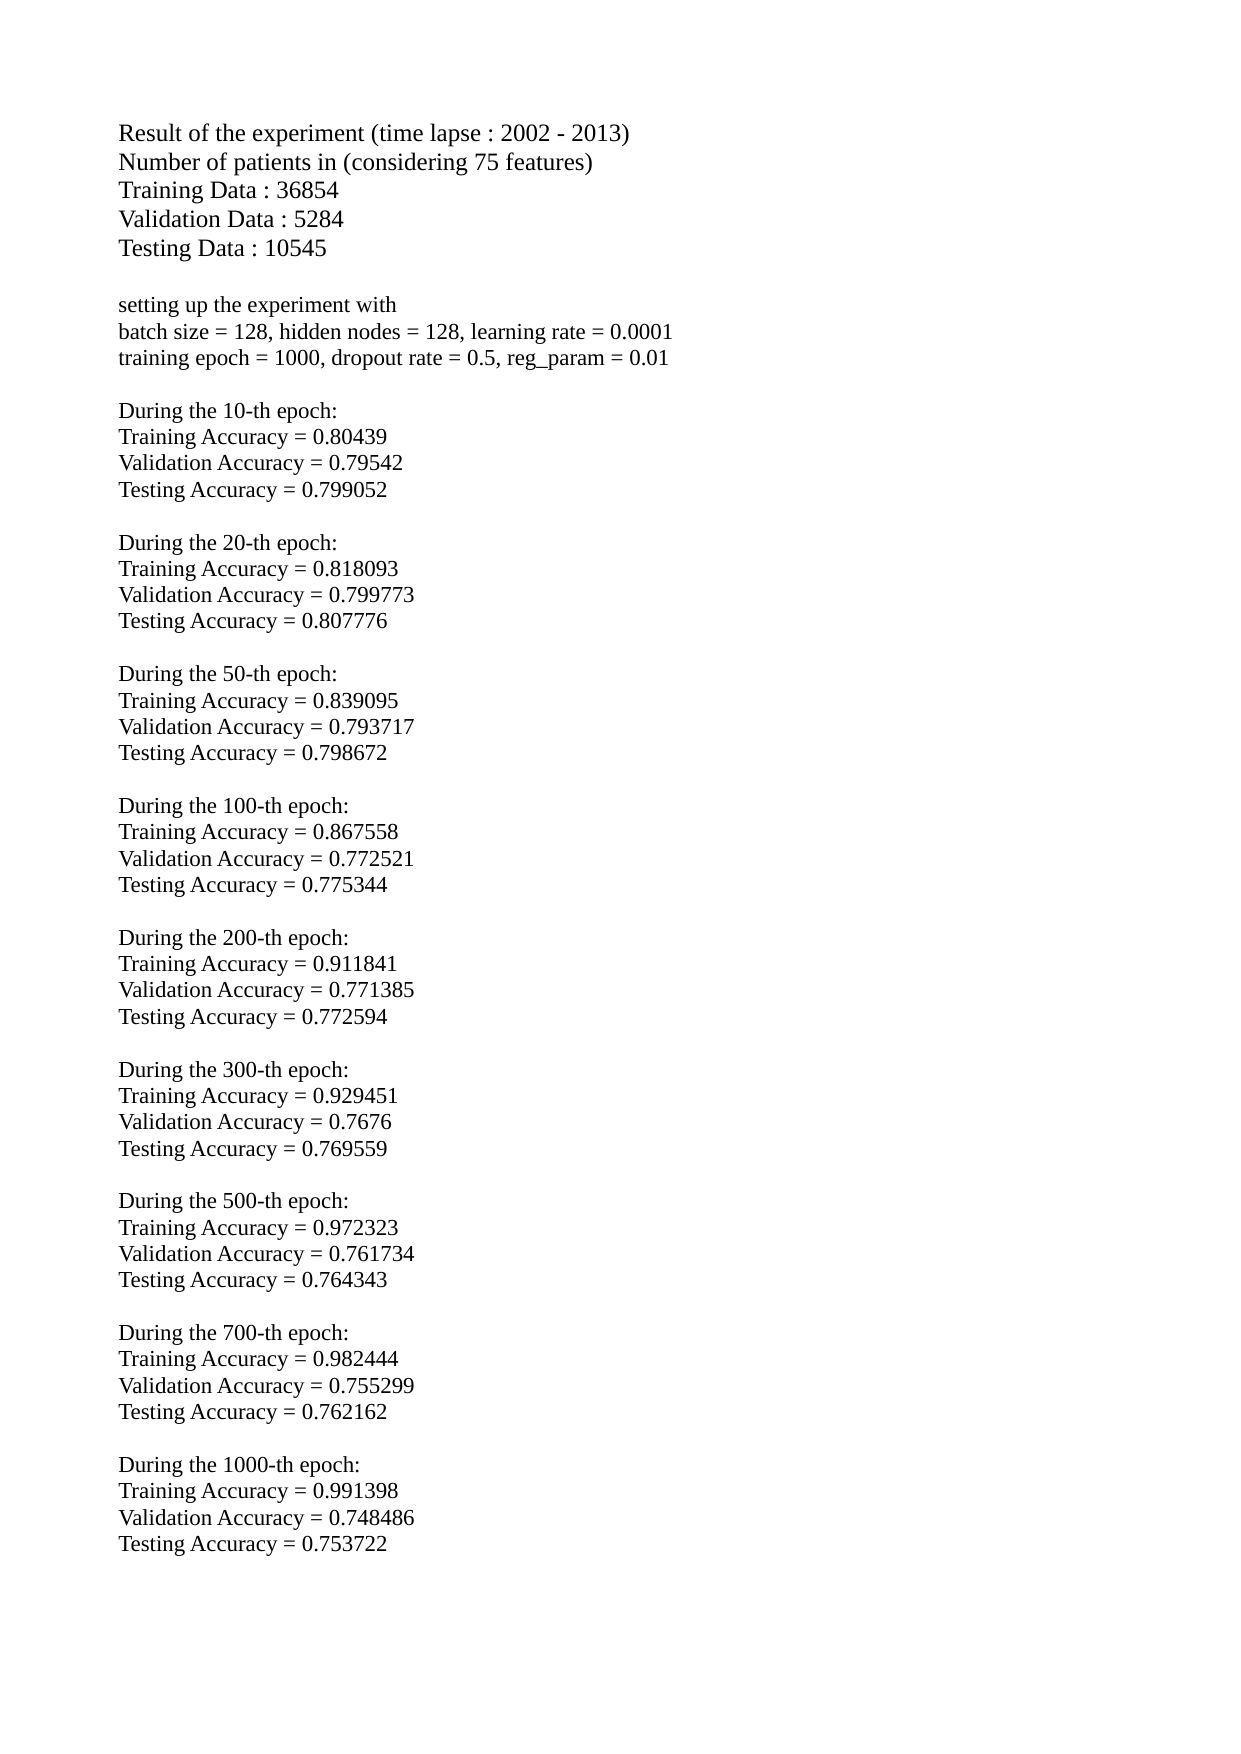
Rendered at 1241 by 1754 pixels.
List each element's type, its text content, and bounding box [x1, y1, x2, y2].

text Training Accuracy = 0.982444 [118, 1346, 1122, 1372]
text Testing Accuracy = 0.775344 [118, 871, 1122, 897]
text Training Accuracy = 0.839095 [118, 687, 1122, 713]
text Testing Accuracy = 0.762162 [118, 1398, 1122, 1424]
text Validation Accuracy = 0.799773 [118, 581, 1122, 608]
text Validation Accuracy = 0.771385 [118, 977, 1122, 1003]
text During the 500-th epoch: [118, 1187, 1122, 1214]
text Training Accuracy = 0.991398 [118, 1477, 1122, 1504]
text During the 20-th epoch: [118, 528, 1122, 555]
text Training Accuracy = 0.867558 [118, 818, 1122, 845]
text Testing Accuracy = 0.764343 [118, 1266, 1122, 1293]
text Validation Accuracy = 0.7676 [118, 1108, 1122, 1135]
text Training Accuracy = 0.911841 [118, 950, 1122, 977]
text During the 100-th epoch: [118, 792, 1122, 818]
text Testing Accuracy = 0.769559 [118, 1135, 1122, 1161]
text Training Accuracy = 0.972323 [118, 1214, 1122, 1240]
text Validation Accuracy = 0.793717 [118, 713, 1122, 739]
text Validation Accuracy = 0.755299 [118, 1372, 1122, 1398]
text Validation Accuracy = 0.79542 [118, 449, 1122, 476]
text Validation Accuracy = 0.748486 [118, 1504, 1122, 1530]
text batch size = 128, hidden nodes = 128, learning rate = 0.0001 [118, 318, 1122, 344]
text Testing Accuracy = 0.807776 [118, 608, 1122, 634]
text During the 700-th epoch: [118, 1319, 1122, 1346]
text Validation Accuracy = 0.761734 [118, 1240, 1122, 1266]
text Validation Accuracy = 0.772521 [118, 845, 1122, 871]
text Testing Accuracy = 0.772594 [118, 1003, 1122, 1029]
text Testing Accuracy = 0.753722 [118, 1530, 1122, 1556]
text Training Accuracy = 0.80439 [118, 423, 1122, 449]
text Testing Accuracy = 0.799052 [118, 476, 1122, 502]
text During the 300-th epoch: [118, 1056, 1122, 1082]
text During the 50-th epoch: [118, 660, 1122, 687]
text Training Accuracy = 0.929451 [118, 1082, 1122, 1108]
text During the 200-th epoch: [118, 924, 1122, 950]
text During the 1000-th epoch: [118, 1451, 1122, 1477]
text Training Accuracy = 0.818093 [118, 555, 1122, 581]
text During the 10-th epoch: [118, 397, 1122, 423]
text Testing Accuracy = 0.798672 [118, 739, 1122, 766]
text training epoch = 1000, dropout rate = 0.5, reg_param = 0.01 [118, 344, 1122, 370]
text setting up the experiment with [118, 291, 1122, 318]
